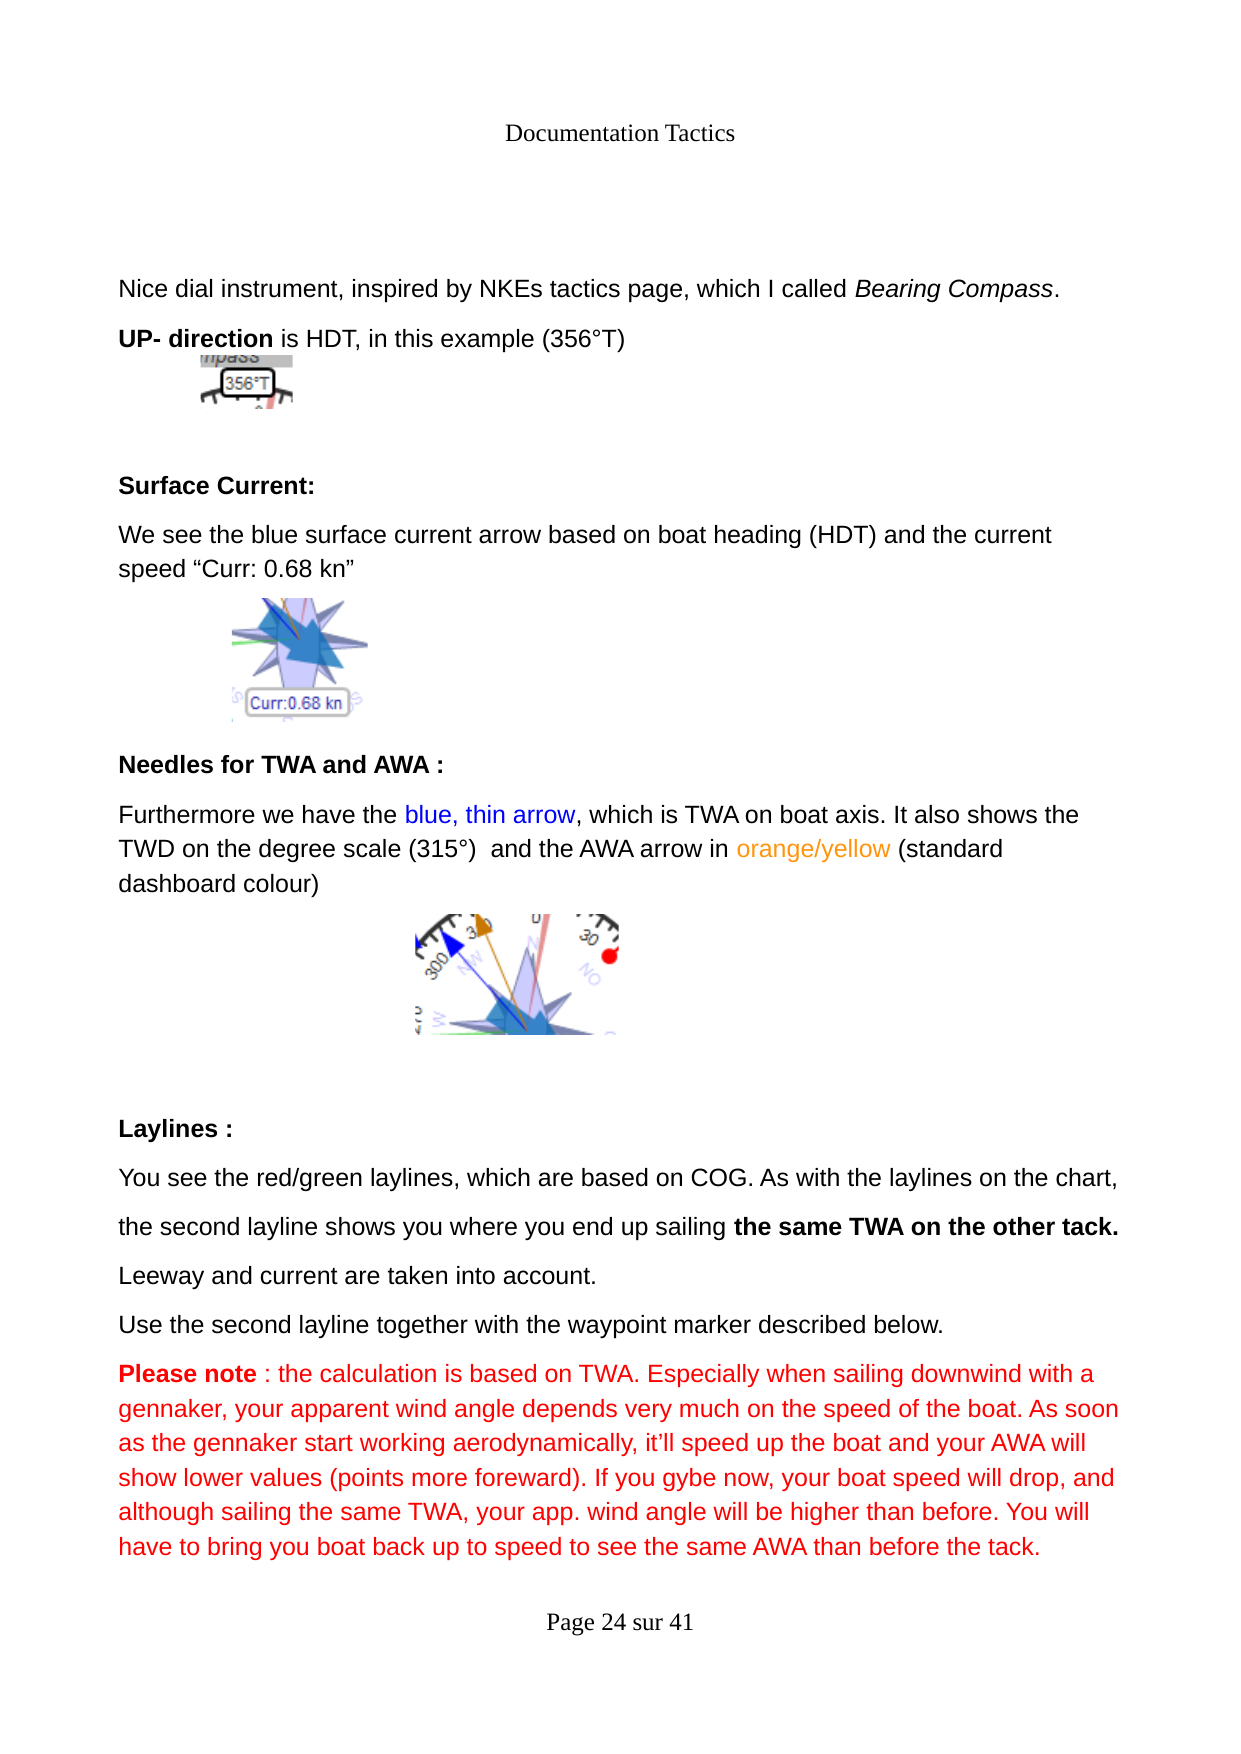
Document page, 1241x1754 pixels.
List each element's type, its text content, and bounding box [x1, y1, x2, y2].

picture [200, 355, 293, 409]
picture [415, 914, 619, 1035]
text You see the red/green laylines, which are based on COG. As with the laylines on the chart, [118, 1163, 1122, 1192]
text Leeway and current are taken into account. [118, 1261, 1122, 1290]
text UP- direction is HDT, in this example (356°T) [118, 323, 1122, 352]
text Use the second layline together with the waypoint marker described below. [118, 1310, 1122, 1339]
text Furthermore we have the blue, thin arrow, which is TWA on boat axis. It also shows the TWD on the degree scale (315°) and the AWA arrow in orange/yellow (standard dashboard colour) [118, 799, 1122, 897]
text Nice dial instrument, inspired by NKEs tactics page, which I called Bearing Compass. [118, 274, 1122, 303]
picture [231, 598, 368, 722]
text Laylines : [118, 1114, 1122, 1143]
text Please note : the calculation is based on TWA. Especially when sailing downwind with a gennaker, your apparent wind angle depends very much on the speed of the boat. As soon as the gennaker start working aerodynamically, it’ll speed up the boat and your AWA will show lower values (points more foreward). If you gybe now, your boat speed will drop, and although sailing the same TWA, your app. wind angle will be higher than before. You will have to bring you boat back up to speed to see the same AWA than before the tack. [118, 1359, 1122, 1560]
text Needles for TWA and AWA : [118, 751, 1122, 779]
text We see the blue surface current arrow based on boat heading (HDT) and the current speed “Curr: 0.68 kn” [118, 520, 1122, 583]
text the second layline shows you where you end up sailing the same TWA on the other tack. [118, 1212, 1122, 1241]
text Surface Current: [118, 471, 1122, 499]
